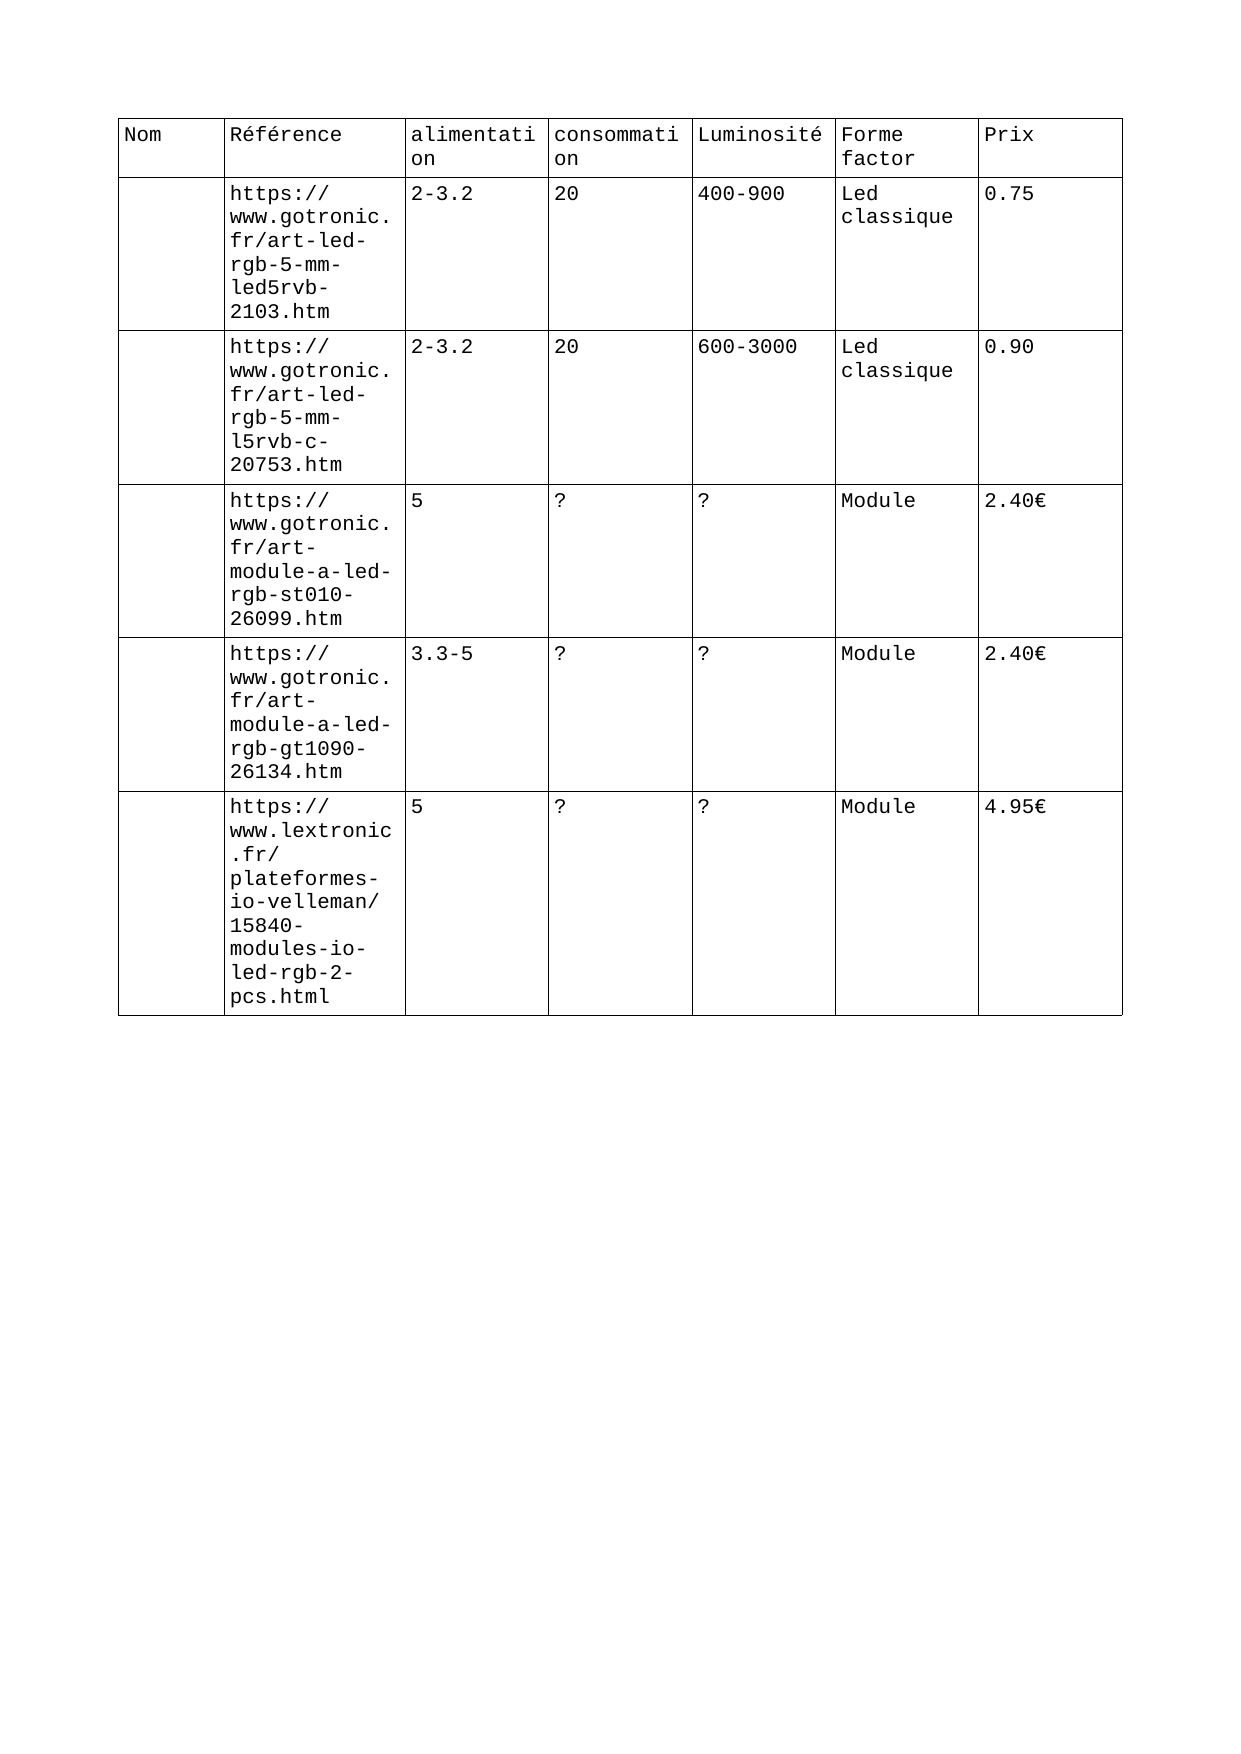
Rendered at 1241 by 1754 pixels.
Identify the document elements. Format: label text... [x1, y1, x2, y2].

table_cell Module [836, 485, 978, 637]
table_cell 20 [549, 331, 692, 484]
table_cell 2-3.2 [406, 331, 548, 484]
table_cell [119, 485, 224, 637]
table_cell ? [549, 638, 692, 791]
table_cell Led classique [836, 178, 978, 330]
table_header Nom [119, 119, 224, 177]
table_cell https://www.lextronic.fr/plateformes-io-velleman/15840-modules-io-led-rgb-2-pcs.html [225, 792, 405, 1015]
table_cell Module [836, 792, 978, 1015]
table_cell https://www.gotronic.fr/art-module-a-led-rgb-gt1090-26134.htm [225, 638, 405, 791]
table_cell ? [693, 638, 835, 791]
table_cell 2-3.2 [406, 178, 548, 330]
table_cell Module [836, 638, 978, 791]
table_header Référence [225, 119, 405, 177]
table_cell 0.75 [979, 178, 1122, 330]
table_header Prix [979, 119, 1122, 177]
table_cell [119, 638, 224, 791]
table_cell 400-900 [693, 178, 835, 330]
table_cell [119, 331, 224, 484]
table_cell Led classique [836, 331, 978, 484]
table_header Luminosité [693, 119, 835, 177]
table_header consommation [549, 119, 692, 177]
table_cell [119, 792, 224, 1015]
table_cell ? [693, 792, 835, 1015]
table_cell ? [549, 485, 692, 637]
table_cell 5 [406, 485, 548, 637]
table_cell https://www.gotronic.fr/art-led-rgb-5-mm-led5rvb-2103.htm [225, 178, 405, 330]
table_cell 20 [549, 178, 692, 330]
table_cell 5 [406, 792, 548, 1015]
table_cell 600-3000 [693, 331, 835, 484]
table_cell 4.95€ [979, 792, 1122, 1015]
table_cell https://www.gotronic.fr/art-module-a-led-rgb-st010-26099.htm [225, 485, 405, 637]
table_cell 2.40€ [979, 485, 1122, 637]
table_cell ? [693, 485, 835, 637]
table_cell 3.3-5 [406, 638, 548, 791]
table_header Forme factor [836, 119, 978, 177]
table_cell https://www.gotronic.fr/art-led-rgb-5-mm-l5rvb-c-20753.htm [225, 331, 405, 484]
table_cell 0.90 [979, 331, 1122, 484]
table_cell [119, 178, 224, 330]
table_cell ? [549, 792, 692, 1015]
table_header alimentation [406, 119, 548, 177]
table_cell 2.40€ [979, 638, 1122, 791]
